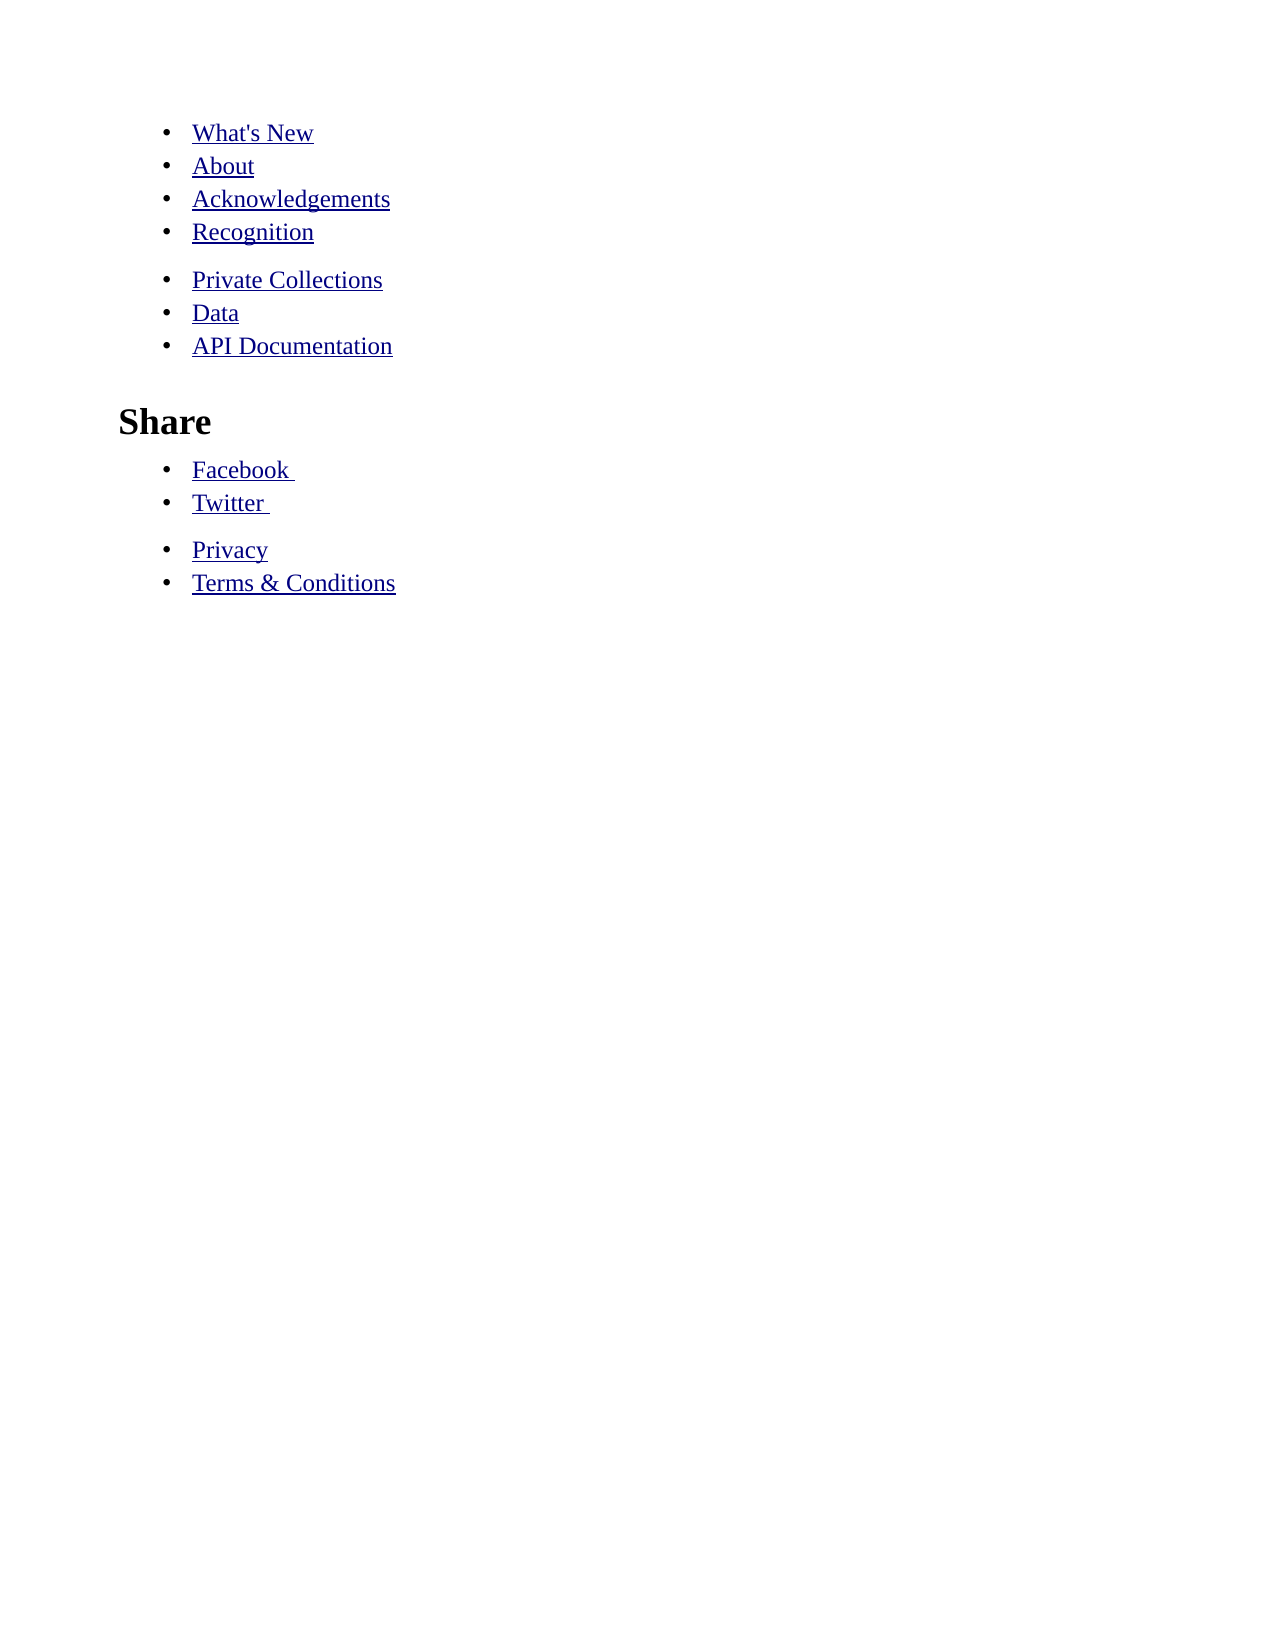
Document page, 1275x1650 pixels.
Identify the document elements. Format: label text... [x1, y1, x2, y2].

list Privacy [162, 536, 1157, 564]
list About [162, 151, 1157, 180]
list Acknowledgements [162, 184, 1157, 213]
subtitle Share [118, 399, 1157, 442]
list Data [162, 298, 1157, 327]
list Twitter [162, 488, 1157, 517]
list Facebook [162, 455, 1157, 484]
list Recognition [162, 217, 1157, 246]
list Terms & Conditions [162, 568, 1157, 597]
list Private Collections [162, 265, 1157, 293]
list API Documentation [162, 331, 1157, 359]
list What's New [162, 118, 1157, 147]
